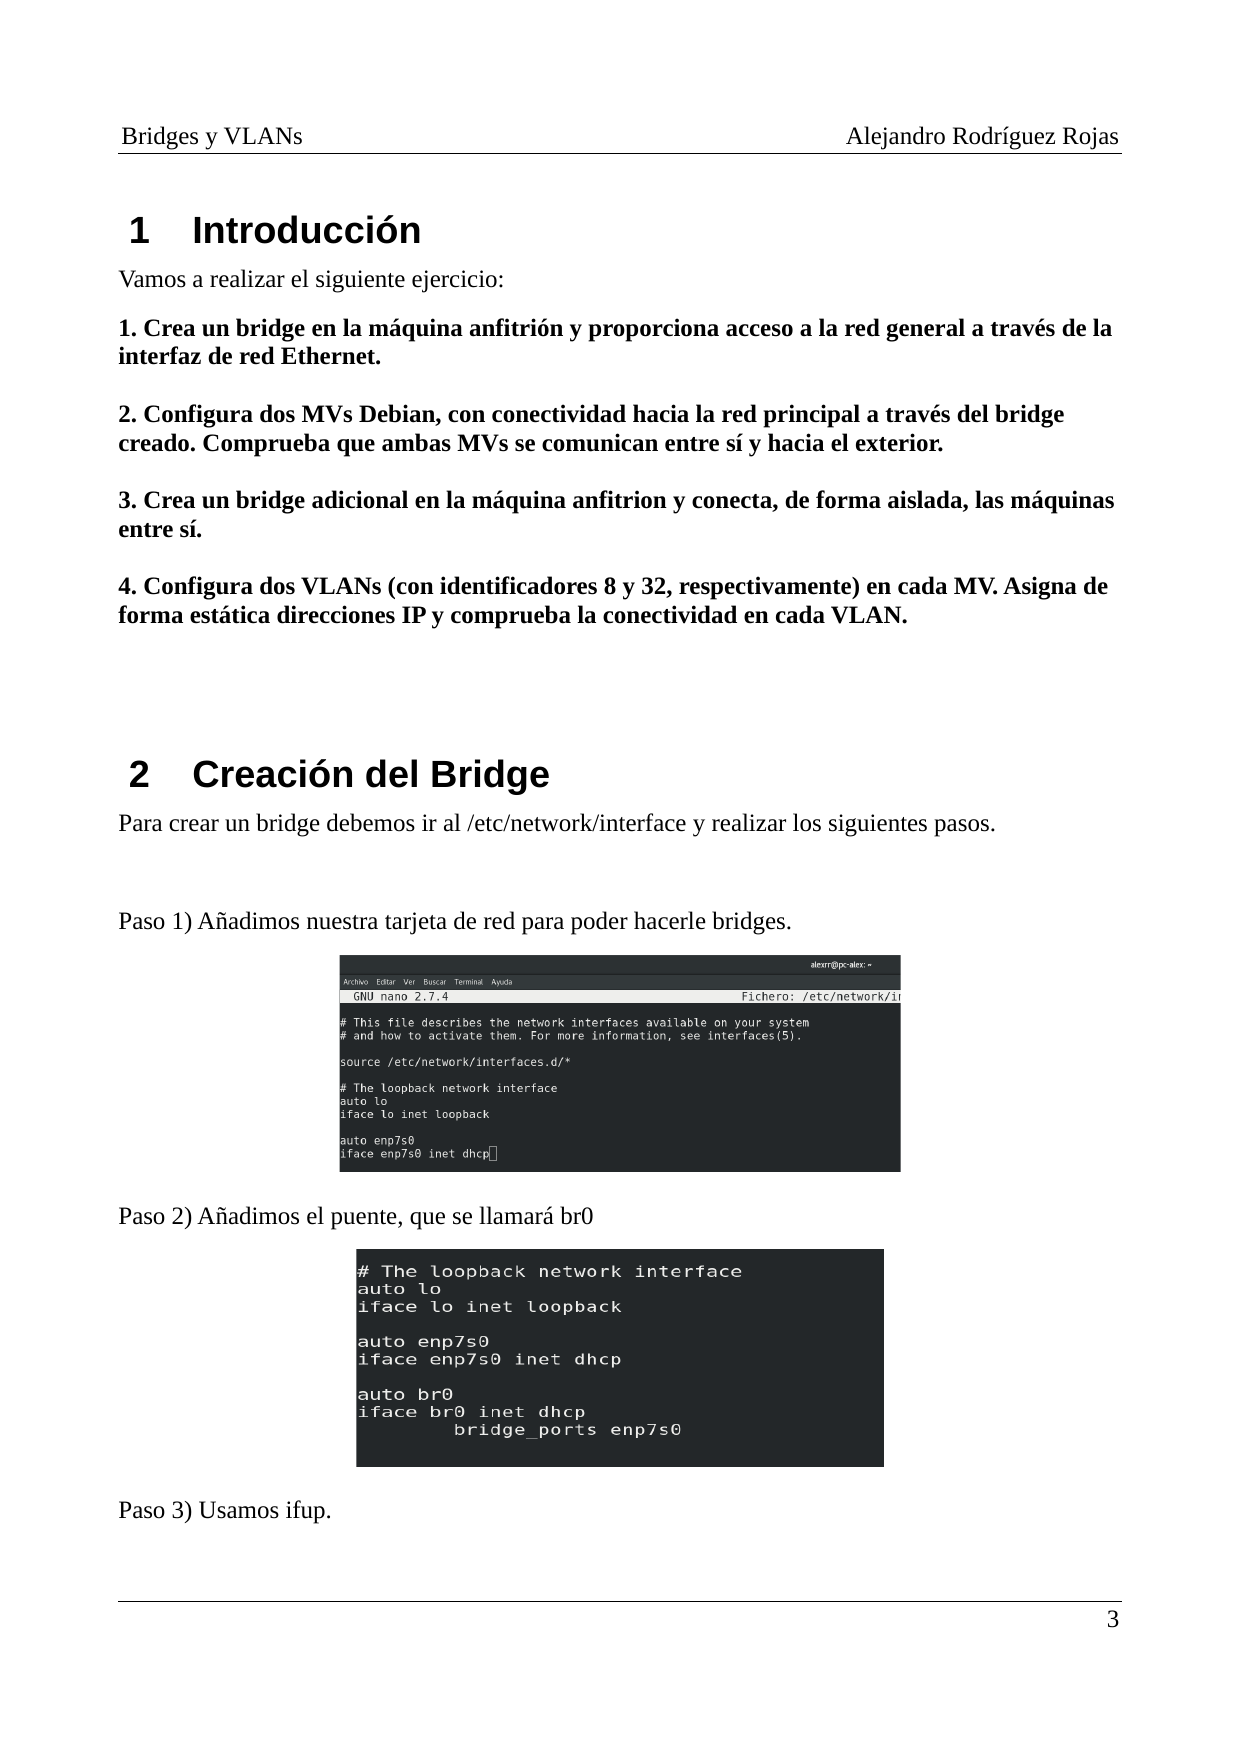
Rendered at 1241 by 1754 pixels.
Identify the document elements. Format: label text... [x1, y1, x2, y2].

text Paso 3) Usamos ifup. [118, 1495, 1122, 1524]
text Vamos a realizar el siguiente ejercicio: [118, 264, 1122, 292]
text Paso 1) Añadimos nuestra tarjeta de red para poder hacerle bridges. [118, 906, 1122, 935]
text 2. Configura dos MVs Debian, con conectividad hacia la red principal a través del bridge creado. Comprueba que ambas MVs se comunican entre sí y hacia el exterior. [118, 399, 1122, 456]
subtitle Introducción [118, 207, 1122, 251]
text 3. Crea un bridge adicional en la máquina anfitrion y conecta, de forma aislada, las máquinas entre sí. [118, 485, 1122, 543]
text 1. Crea un bridge en la máquina anfitrión y proporciona acceso a la red general a través de la interfaz de red Ethernet. [118, 313, 1122, 399]
text 4. Configura dos VLANs (con identificadores 8 y 32, respectivamente) en cada MV. Asigna de forma estática direcciones IP y comprueba la conectividad en cada VLAN. [118, 571, 1122, 629]
text Para crear un bridge debemos ir al /etc/network/interface y realizar los siguientes pasos. [118, 808, 1122, 837]
text Paso 2) Añadimos el puente, que se llamará br0 [118, 1201, 1122, 1229]
subtitle Creación del Bridge [118, 752, 1122, 796]
